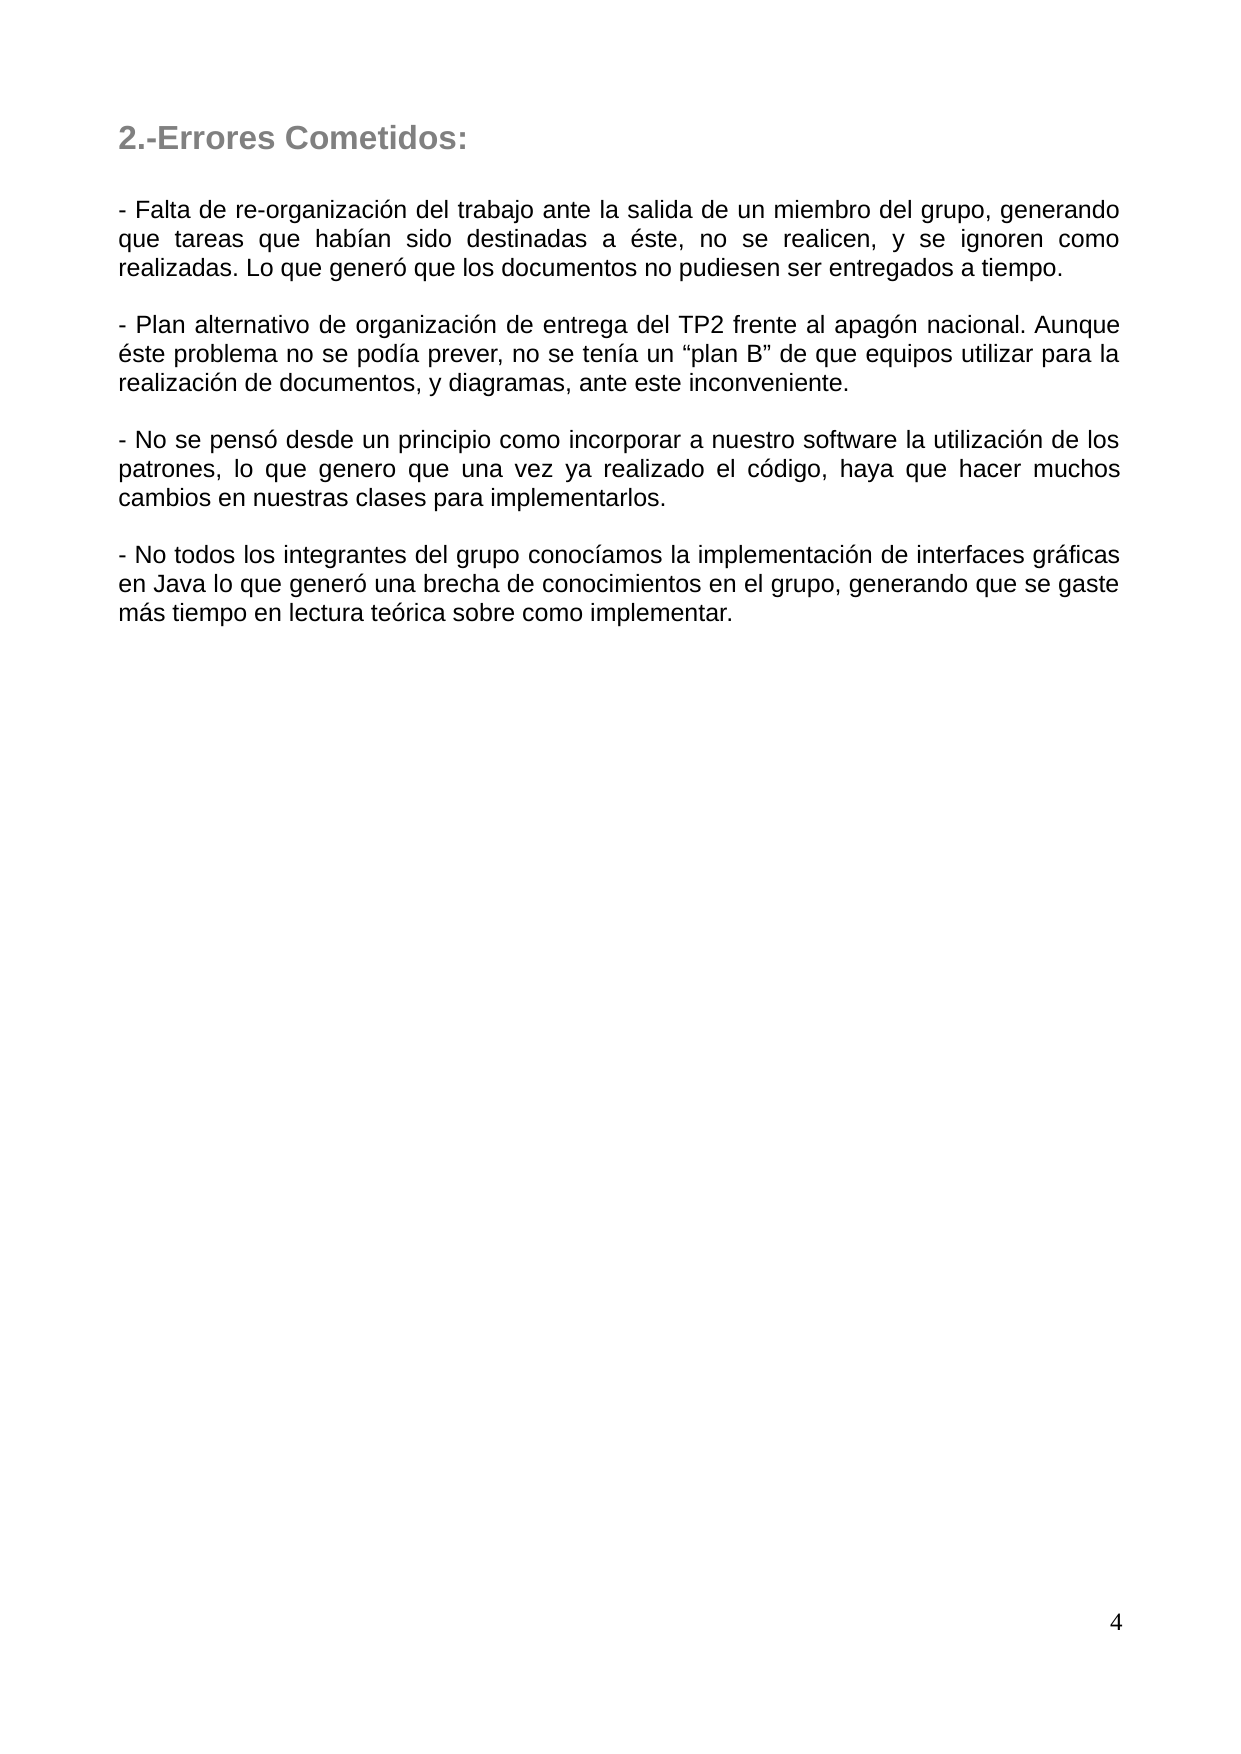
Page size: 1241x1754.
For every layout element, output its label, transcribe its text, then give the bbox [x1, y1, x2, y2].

text - Plan alternativo de organización de entrega del TP2 frente al apagón nacional. Aunque éste problema no se podía prever, no se tenía un “plan B” de que equipos utilizar para la realización de documentos, y diagramas, ante este inconveniente. [118, 310, 1122, 396]
text 2.-Errores Cometidos: [118, 118, 1122, 157]
text - No se pensó desde un principio como incorporar a nuestro software la utilización de los patrones, lo que genero que una vez ya realizado el código, haya que hacer muchos cambios en nuestras clases para implementarlos. [118, 425, 1122, 511]
text - Falta de re-organización del trabajo ante la salida de un miembro del grupo, generando que tareas que habían sido destinadas a éste, no se realicen, y se ignoren como realizadas. Lo que generó que los documentos no pudiesen ser entregados a tiempo. [118, 195, 1122, 281]
text - No todos los integrantes del grupo conocíamos la implementación de interfaces gráficas en Java lo que generó una brecha de conocimientos en el grupo, generando que se gaste más tiempo en lectura teórica sobre como implementar. [118, 540, 1122, 626]
